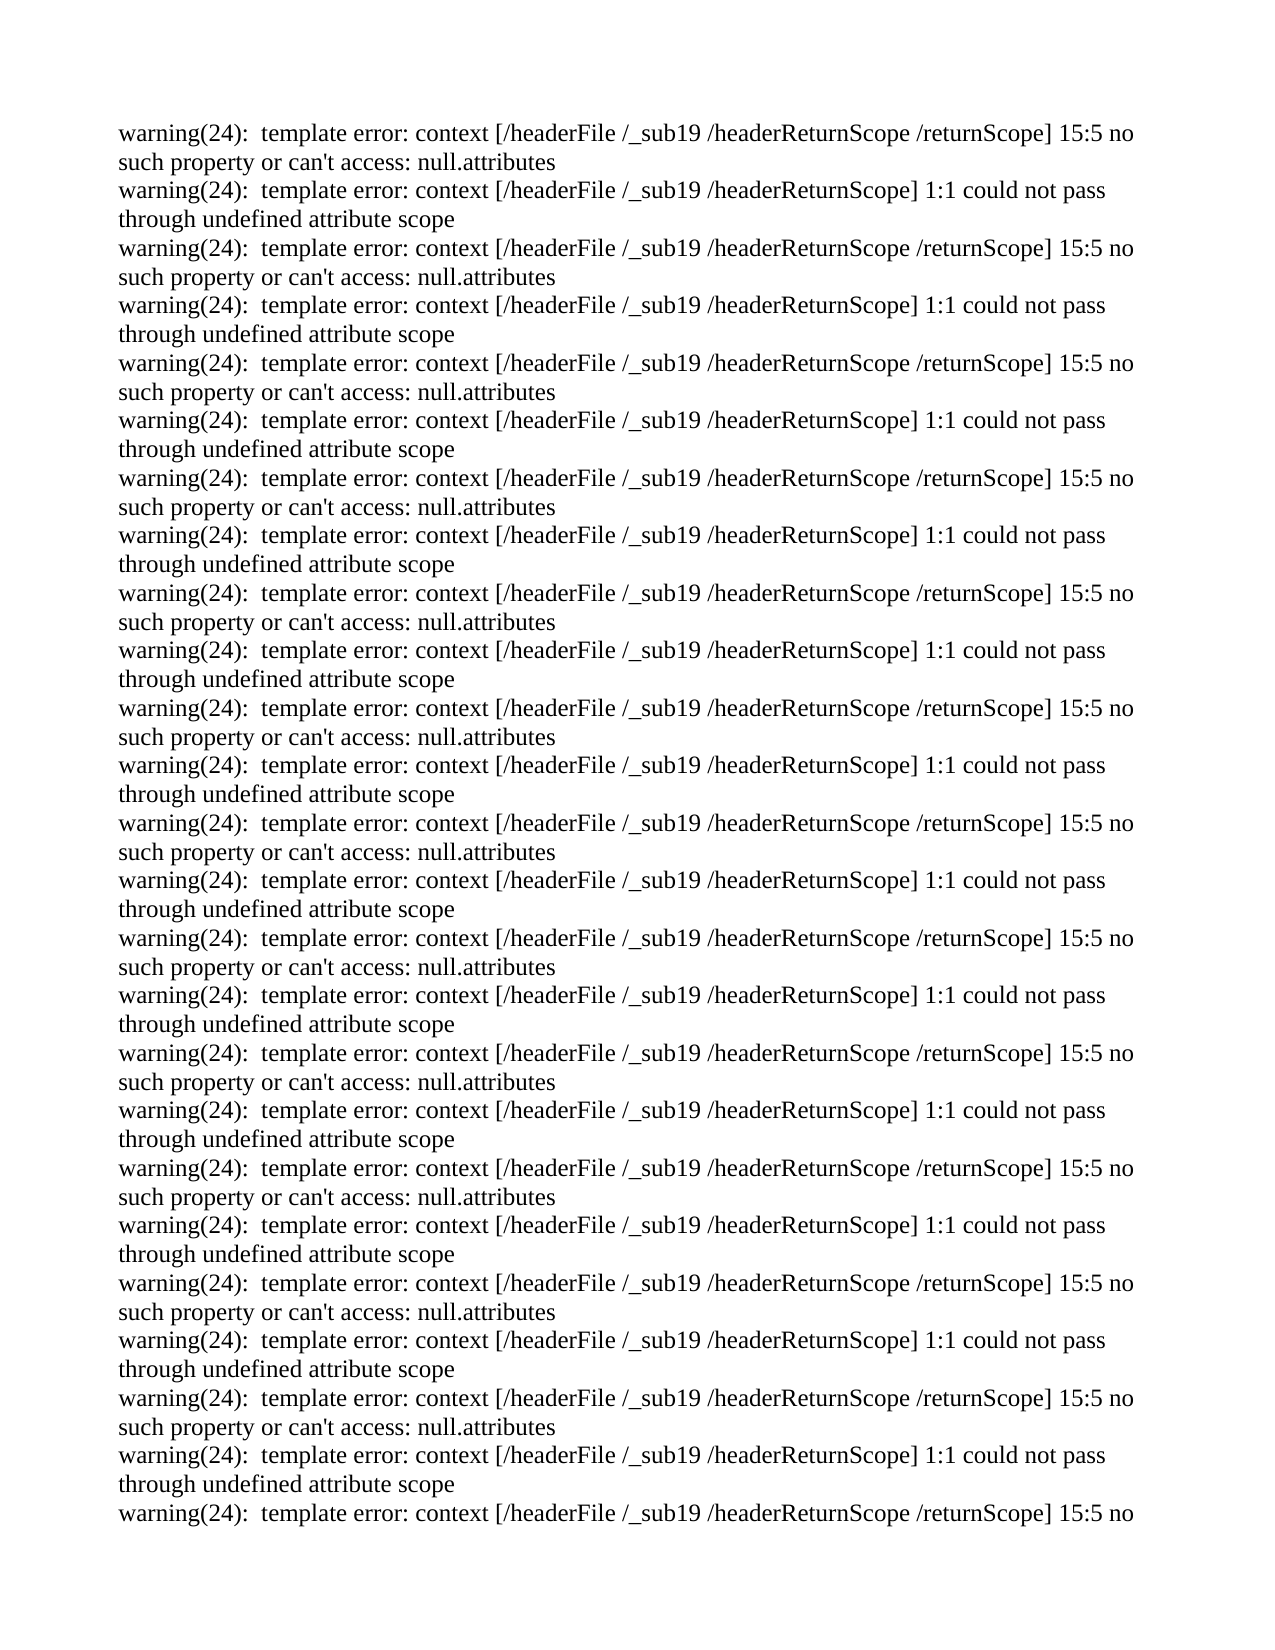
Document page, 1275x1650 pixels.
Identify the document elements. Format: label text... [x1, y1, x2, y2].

text warning(24): template error: context [/headerFile /_sub19 /headerReturnScope] 1:1 could not pass through undefined attribute scope [118, 291, 1157, 348]
text warning(24): template error: context [/headerFile /_sub19 /headerReturnScope] 1:1 could not pass through undefined attribute scope [118, 866, 1157, 923]
text warning(24): template error: context [/headerFile /_sub19 /headerReturnScope /returnScope] 15:5 no such property or can't access: null.attributes [118, 693, 1157, 751]
text warning(24): template error: context [/headerFile /_sub19 /headerReturnScope /returnScope] 15:5 no such property or can't access: null.attributes [118, 1038, 1157, 1096]
text warning(24): template error: context [/headerFile /_sub19 /headerReturnScope /returnScope] 15:5 no such property or can't access: null.attributes [118, 233, 1157, 291]
text warning(24): template error: context [/headerFile /_sub19 /headerReturnScope] 1:1 could not pass through undefined attribute scope [118, 1096, 1157, 1153]
text warning(24): template error: context [/headerFile /_sub19 /headerReturnScope /returnScope] 15:5 no such property or can't access: null.attributes [118, 118, 1157, 176]
text warning(24): template error: context [/headerFile /_sub19 /headerReturnScope] 1:1 could not pass through undefined attribute scope [118, 981, 1157, 1038]
text warning(24): template error: context [/headerFile /_sub19 /headerReturnScope /returnScope] 15:5 no such property or can't access: null.attributes [118, 923, 1157, 981]
text warning(24): template error: context [/headerFile /_sub19 /headerReturnScope] 1:1 could not pass through undefined attribute scope [118, 1441, 1157, 1498]
text warning(24): template error: context [/headerFile /_sub19 /headerReturnScope] 1:1 could not pass through undefined attribute scope [118, 1211, 1157, 1268]
text warning(24): template error: context [/headerFile /_sub19 /headerReturnScope] 1:1 could not pass through undefined attribute scope [118, 521, 1157, 578]
text warning(24): template error: context [/headerFile /_sub19 /headerReturnScope] 1:1 could not pass through undefined attribute scope [118, 406, 1157, 463]
text warning(24): template error: context [/headerFile /_sub19 /headerReturnScope /returnScope] 15:5 no such property or can't access: null.attributes [118, 348, 1157, 406]
text warning(24): template error: context [/headerFile /_sub19 /headerReturnScope] 1:1 could not pass through undefined attribute scope [118, 176, 1157, 233]
text warning(24): template error: context [/headerFile /_sub19 /headerReturnScope] 1:1 could not pass through undefined attribute scope [118, 751, 1157, 808]
text warning(24): template error: context [/headerFile /_sub19 /headerReturnScope] 1:1 could not pass through undefined attribute scope [118, 636, 1157, 693]
text warning(24): template error: context [/headerFile /_sub19 /headerReturnScope /returnScope] 15:5 no [118, 1498, 1157, 1527]
text warning(24): template error: context [/headerFile /_sub19 /headerReturnScope /returnScope] 15:5 no such property or can't access: null.attributes [118, 1153, 1157, 1211]
text warning(24): template error: context [/headerFile /_sub19 /headerReturnScope /returnScope] 15:5 no such property or can't access: null.attributes [118, 1383, 1157, 1441]
text warning(24): template error: context [/headerFile /_sub19 /headerReturnScope /returnScope] 15:5 no such property or can't access: null.attributes [118, 578, 1157, 636]
text warning(24): template error: context [/headerFile /_sub19 /headerReturnScope /returnScope] 15:5 no such property or can't access: null.attributes [118, 1268, 1157, 1326]
text warning(24): template error: context [/headerFile /_sub19 /headerReturnScope /returnScope] 15:5 no such property or can't access: null.attributes [118, 808, 1157, 866]
text warning(24): template error: context [/headerFile /_sub19 /headerReturnScope] 1:1 could not pass through undefined attribute scope [118, 1326, 1157, 1383]
text warning(24): template error: context [/headerFile /_sub19 /headerReturnScope /returnScope] 15:5 no such property or can't access: null.attributes [118, 463, 1157, 521]
